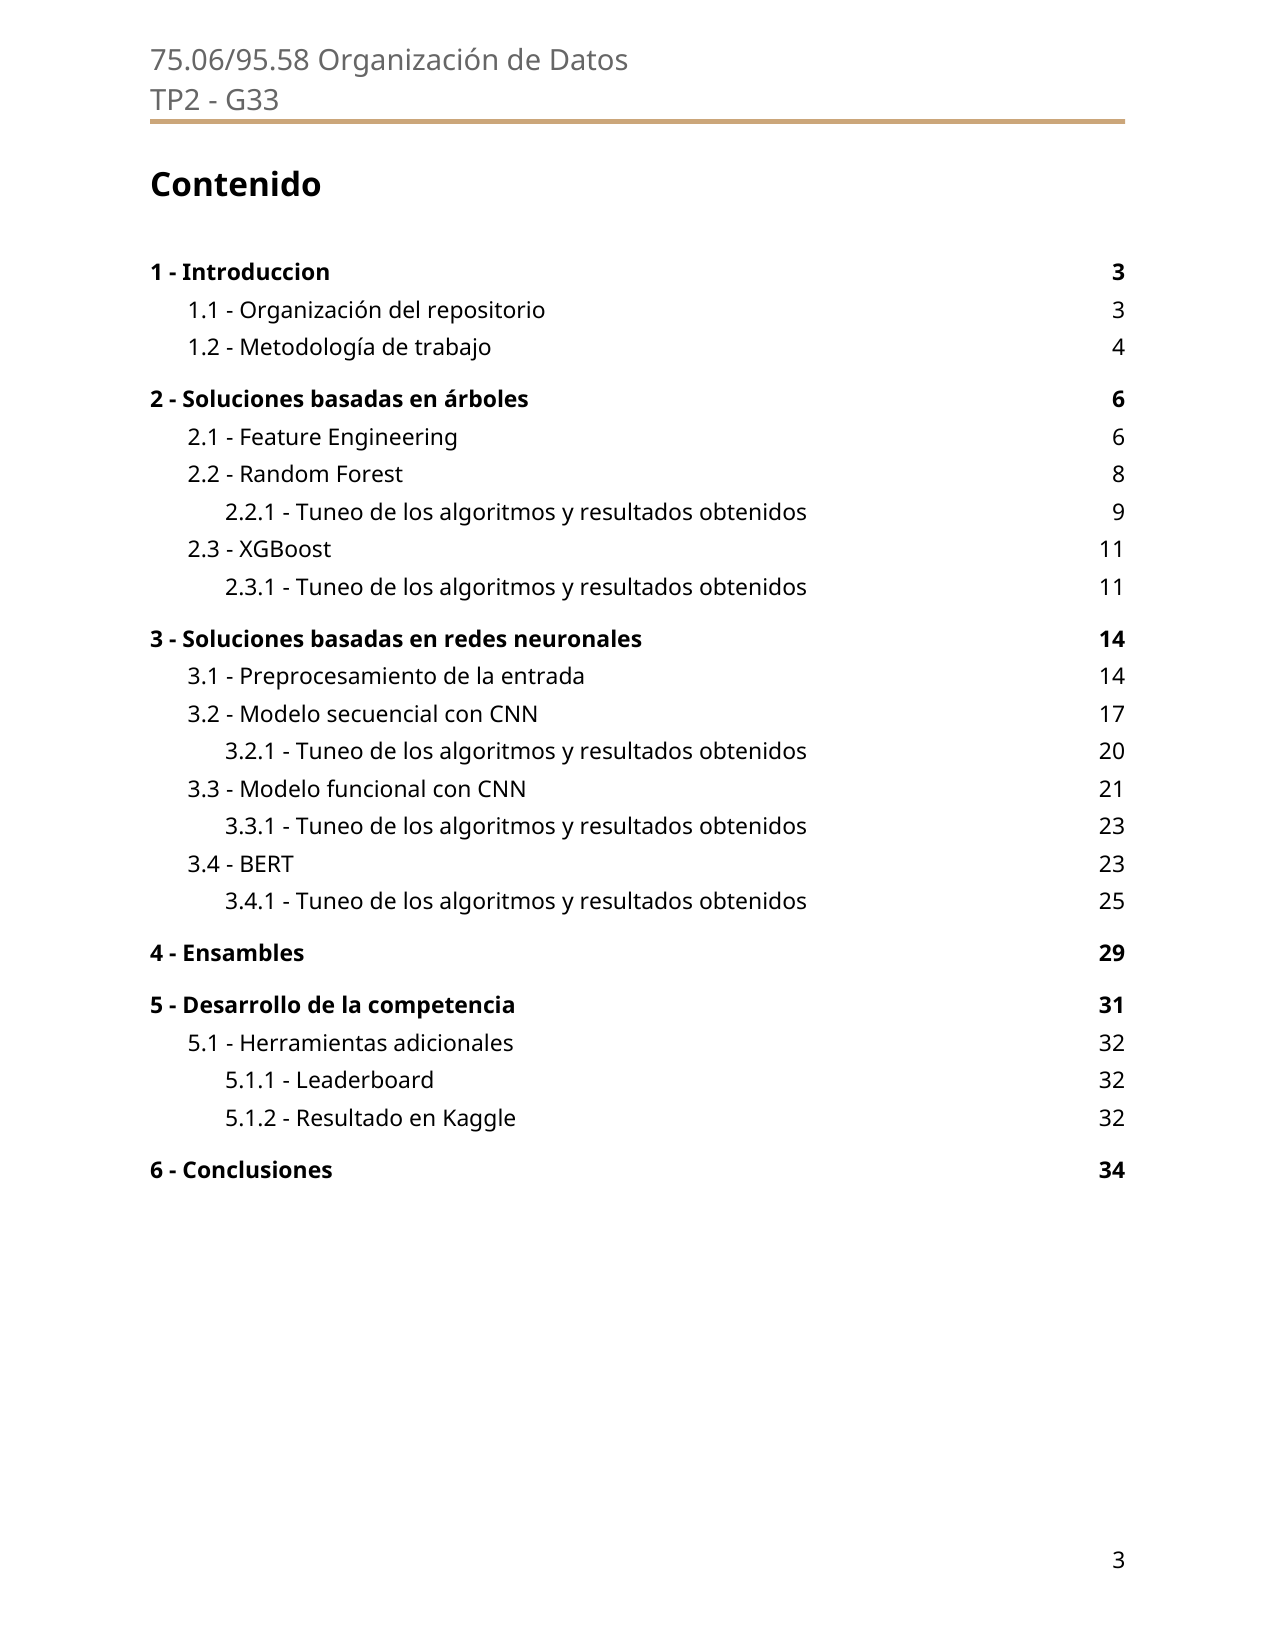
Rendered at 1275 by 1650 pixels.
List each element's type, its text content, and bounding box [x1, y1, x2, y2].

text 2.2.1 - Tuneo de los algoritmos y resultados obtenidos 9 [225, 496, 1125, 527]
text 3.4 - BERT 23 [187, 848, 1125, 879]
text 5 - Desarrollo de la competencia 31 [150, 989, 1125, 1021]
text 1.1 - Organización del repositorio 3 [187, 294, 1125, 325]
text 2.3 - XGBoost 11 [187, 533, 1125, 564]
text 3 - Soluciones basadas en redes neuronales 14 [150, 623, 1125, 654]
picture [150, 119, 1125, 124]
text 2.1 - Feature Engineering 6 [187, 421, 1125, 452]
text 3.4.1 - Tuneo de los algoritmos y resultados obtenidos 25 [225, 885, 1125, 917]
text 2 - Soluciones basadas en árboles 6 [150, 383, 1125, 414]
text Contenido [150, 161, 1125, 206]
text 2.3.1 - Tuneo de los algoritmos y resultados obtenidos 11 [225, 571, 1125, 602]
text 3.3.1 - Tuneo de los algoritmos y resultados obtenidos 23 [225, 810, 1125, 842]
text 5.1.2 - Resultado en Kaggle 32 [225, 1102, 1125, 1133]
text 3.2 - Modelo secuencial con CNN 17 [187, 698, 1125, 729]
text 1 - Introduccion 3 [150, 256, 1125, 287]
text 5.1 - Herramientas adicionales 32 [187, 1027, 1125, 1058]
text 3.2.1 - Tuneo de los algoritmos y resultados obtenidos 20 [225, 735, 1125, 767]
text 5.1.1 - Leaderboard 32 [225, 1064, 1125, 1096]
text 3.3 - Modelo funcional con CNN 21 [187, 773, 1125, 804]
text 6 - Conclusiones 34 [150, 1154, 1125, 1185]
text 3.1 - Preprocesamiento de la entrada 14 [187, 660, 1125, 692]
text 4 - Ensambles 29 [150, 937, 1125, 969]
text 2.2 - Random Forest 8 [187, 458, 1125, 489]
text 1.2 - Metodología de trabajo 4 [187, 331, 1125, 362]
